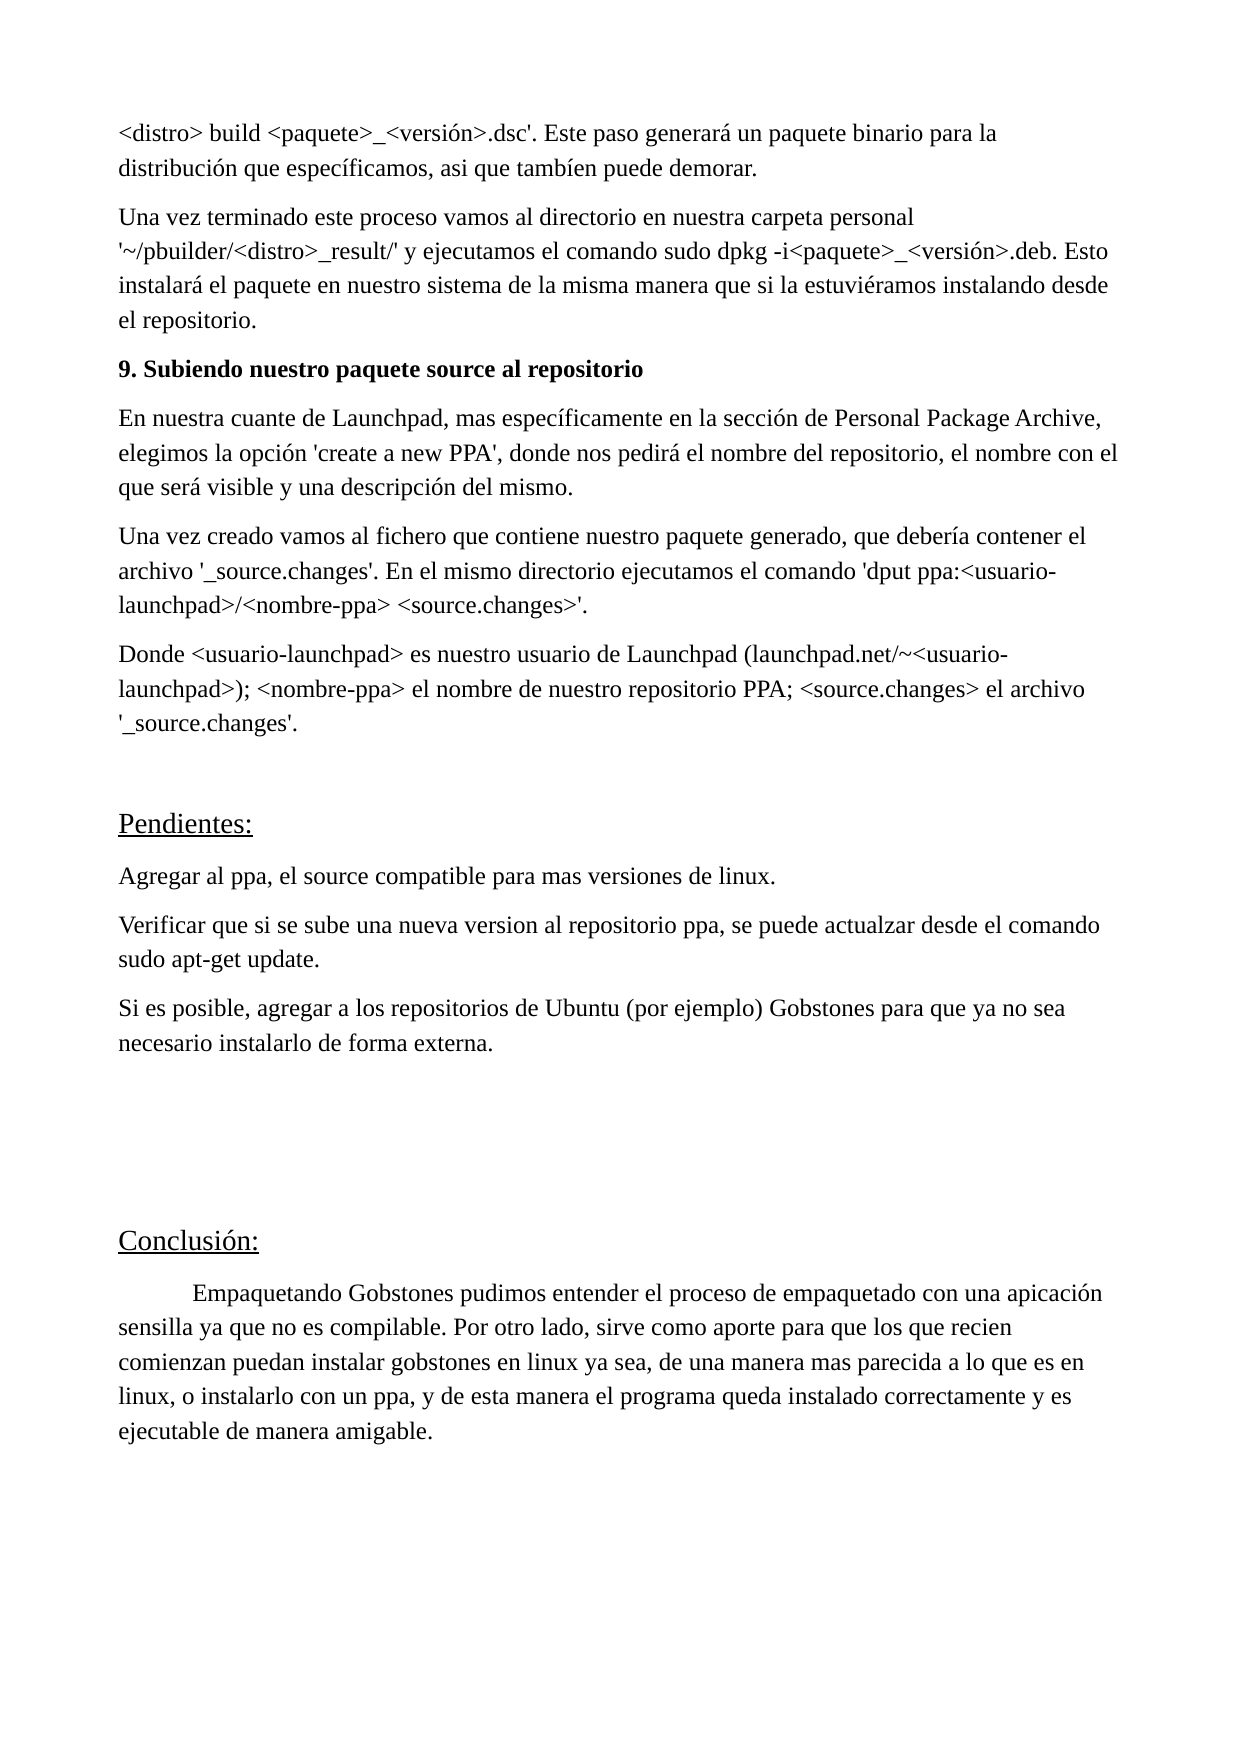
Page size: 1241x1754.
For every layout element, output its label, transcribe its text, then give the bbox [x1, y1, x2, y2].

text 9. Subiendo nuestro paquete source al repositorio [118, 354, 1122, 383]
text Una vez creado vamos al fichero que contiene nuestro paquete generado, que debería contener el archivo '_source.changes'. En el mismo directorio ejecutamos el comando 'dput ppa:<usuario-launchpad>/<nombre-ppa> <source.changes>'. [118, 521, 1122, 619]
text Si es posible, agregar a los repositorios de Ubuntu (por ejemplo) Gobstones para que ya no sea necesario instalarlo de forma externa. [118, 993, 1122, 1057]
text Una vez terminado este proceso vamos al directorio en nuestra carpeta personal '~/pbuilder/<distro>_result/' y ejecutamos el comando sudo dpkg -i<paquete>_<versión>.deb. Esto instalará el paquete en nuestro sistema de la misma manera que si la estuviéramos instalando desde el repositorio. [118, 202, 1122, 334]
text Conclusión: [118, 1223, 1122, 1257]
text <distro> build <paquete>_<versión>.dsc'. Este paso generará un paquete binario para la distribución que específicamos, asi que tambíen puede demorar. [118, 118, 1122, 181]
text Pendientes: [118, 806, 1122, 839]
text Verificar que si se sube una nueva version al repositorio ppa, se puede actualzar desde el comando sudo apt-get update. [118, 910, 1122, 973]
text Empaquetando Gobstones pudimos entender el proceso de empaquetado con una apicación sensilla ya que no es compilable. Por otro lado, sirve como aporte para que los que recien comienzan puedan instalar gobstones en linux ya sea, de una manera mas parecida a lo que es en linux, o instalarlo con un ppa, y de esta manera el programa queda instalado correctamente y es ejecutable de manera amigable. [118, 1278, 1122, 1445]
text En nuestra cuante de Launchpad, mas específicamente en la sección de Personal Package Archive, elegimos la opción 'create a new PPA', donde nos pedirá el nombre del repositorio, el nombre con el que será visible y una descripción del mismo. [118, 403, 1122, 501]
text Agregar al ppa, el source compatible para mas versiones de linux. [118, 861, 1122, 889]
text Donde <usuario-launchpad> es nuestro usuario de Launchpad (launchpad.net/~<usuario-launchpad>); <nombre-ppa> el nombre de nuestro repositorio PPA; <source.changes> el archivo '_source.changes'. [118, 639, 1122, 737]
